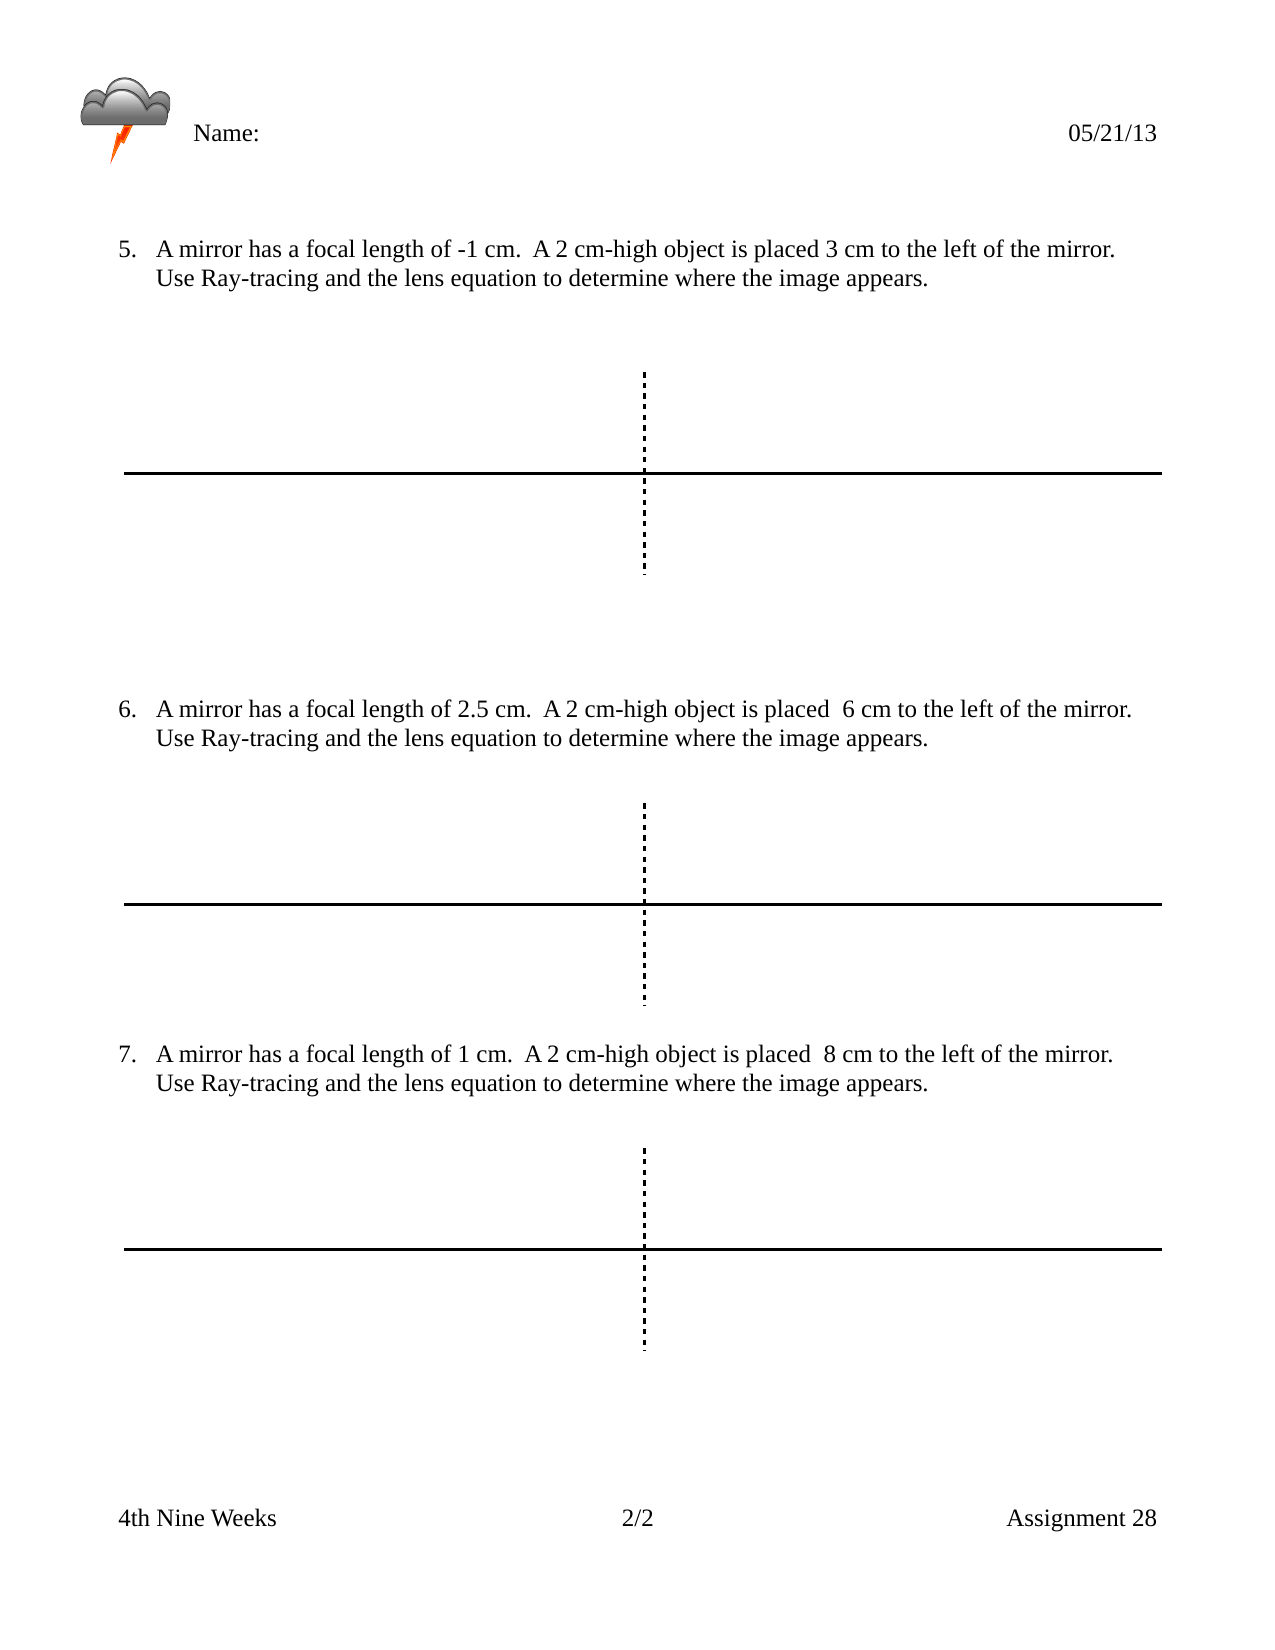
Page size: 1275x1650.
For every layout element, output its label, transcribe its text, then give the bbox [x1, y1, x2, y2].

list A mirror has a focal length of 1 cm. A 2 cm-high object is placed 8 cm to the left of the mirror. Use Ray-tracing and the lens equation to determine where the image appears. [118, 1039, 1157, 1096]
list A mirror has a focal length of 2.5 cm. A 2 cm-high object is placed 6 cm to the left of the mirror. Use Ray-tracing and the lens equation to determine where the image appears. [118, 694, 1157, 751]
picture [80, 75, 171, 166]
list A mirror has a focal length of -1 cm. A 2 cm-high object is placed 3 cm to the left of the mirror. Use Ray-tracing and the lens equation to determine where the image appears. [118, 234, 1157, 291]
